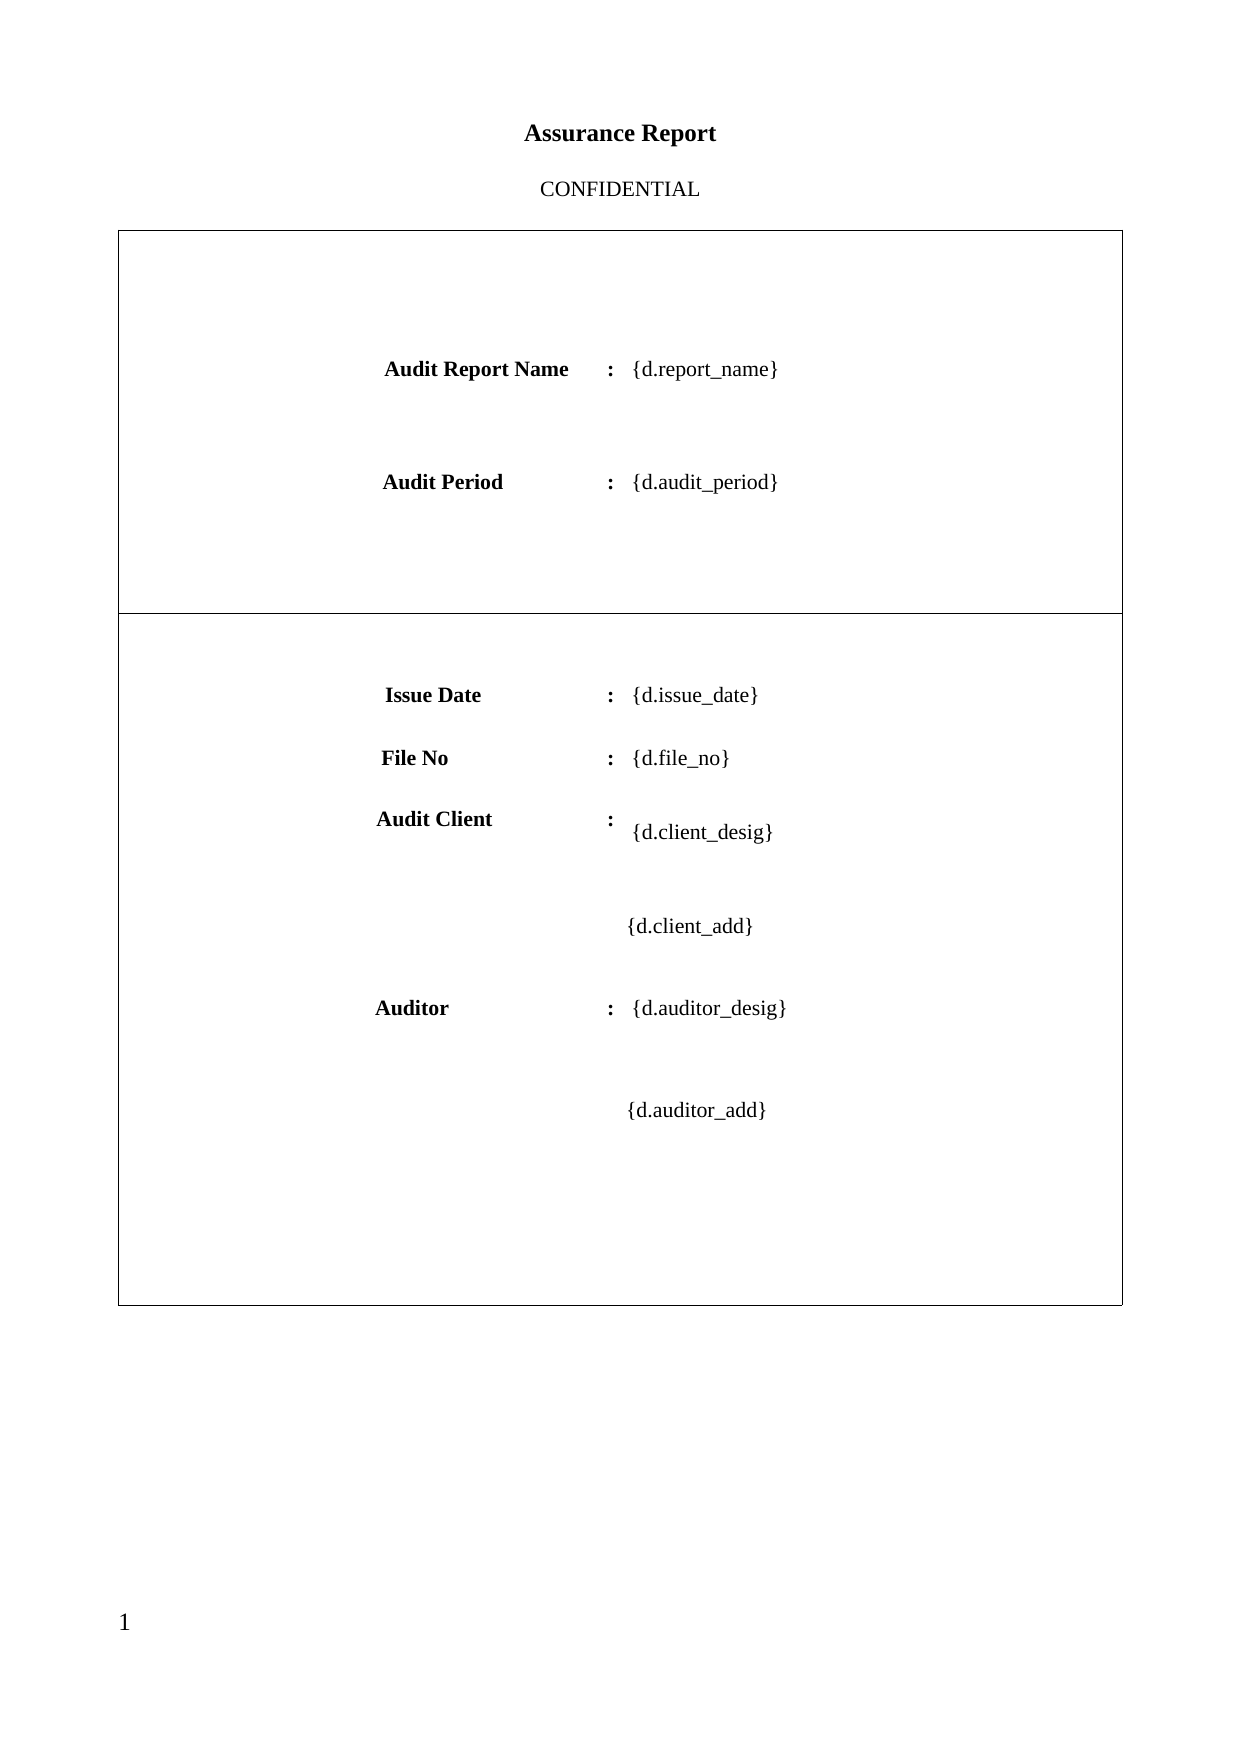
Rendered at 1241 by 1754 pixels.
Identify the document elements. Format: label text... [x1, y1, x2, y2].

table_header [119, 231, 1122, 613]
table_cell {d.auditor_desig} [621, 990, 1116, 1051]
text CONFIDENTIAL [118, 176, 1122, 201]
table_cell {d.auditor_add} [621, 1052, 1116, 1167]
table_cell {d.audit_period} [621, 414, 1116, 550]
table_header Issue Date : [125, 678, 620, 739]
table_cell Audit Client : [125, 802, 620, 863]
table_cell File No : [125, 740, 620, 801]
table_header Audit Report Name : [125, 351, 620, 412]
table_cell [125, 864, 620, 989]
table_cell [119, 614, 1122, 1304]
table_cell {d.client_desig} [621, 802, 1116, 863]
table_cell Auditor : [125, 990, 620, 1051]
table_header {d.issue_date} [621, 678, 1116, 739]
table_cell {d.file_no} [621, 740, 1116, 801]
text Assurance Report [118, 118, 1122, 147]
table_cell Audit Period : [125, 414, 620, 550]
table_header {d.report_name} [621, 351, 1116, 412]
table_cell {d.client_add} [621, 864, 1116, 989]
table_cell [125, 1052, 620, 1167]
